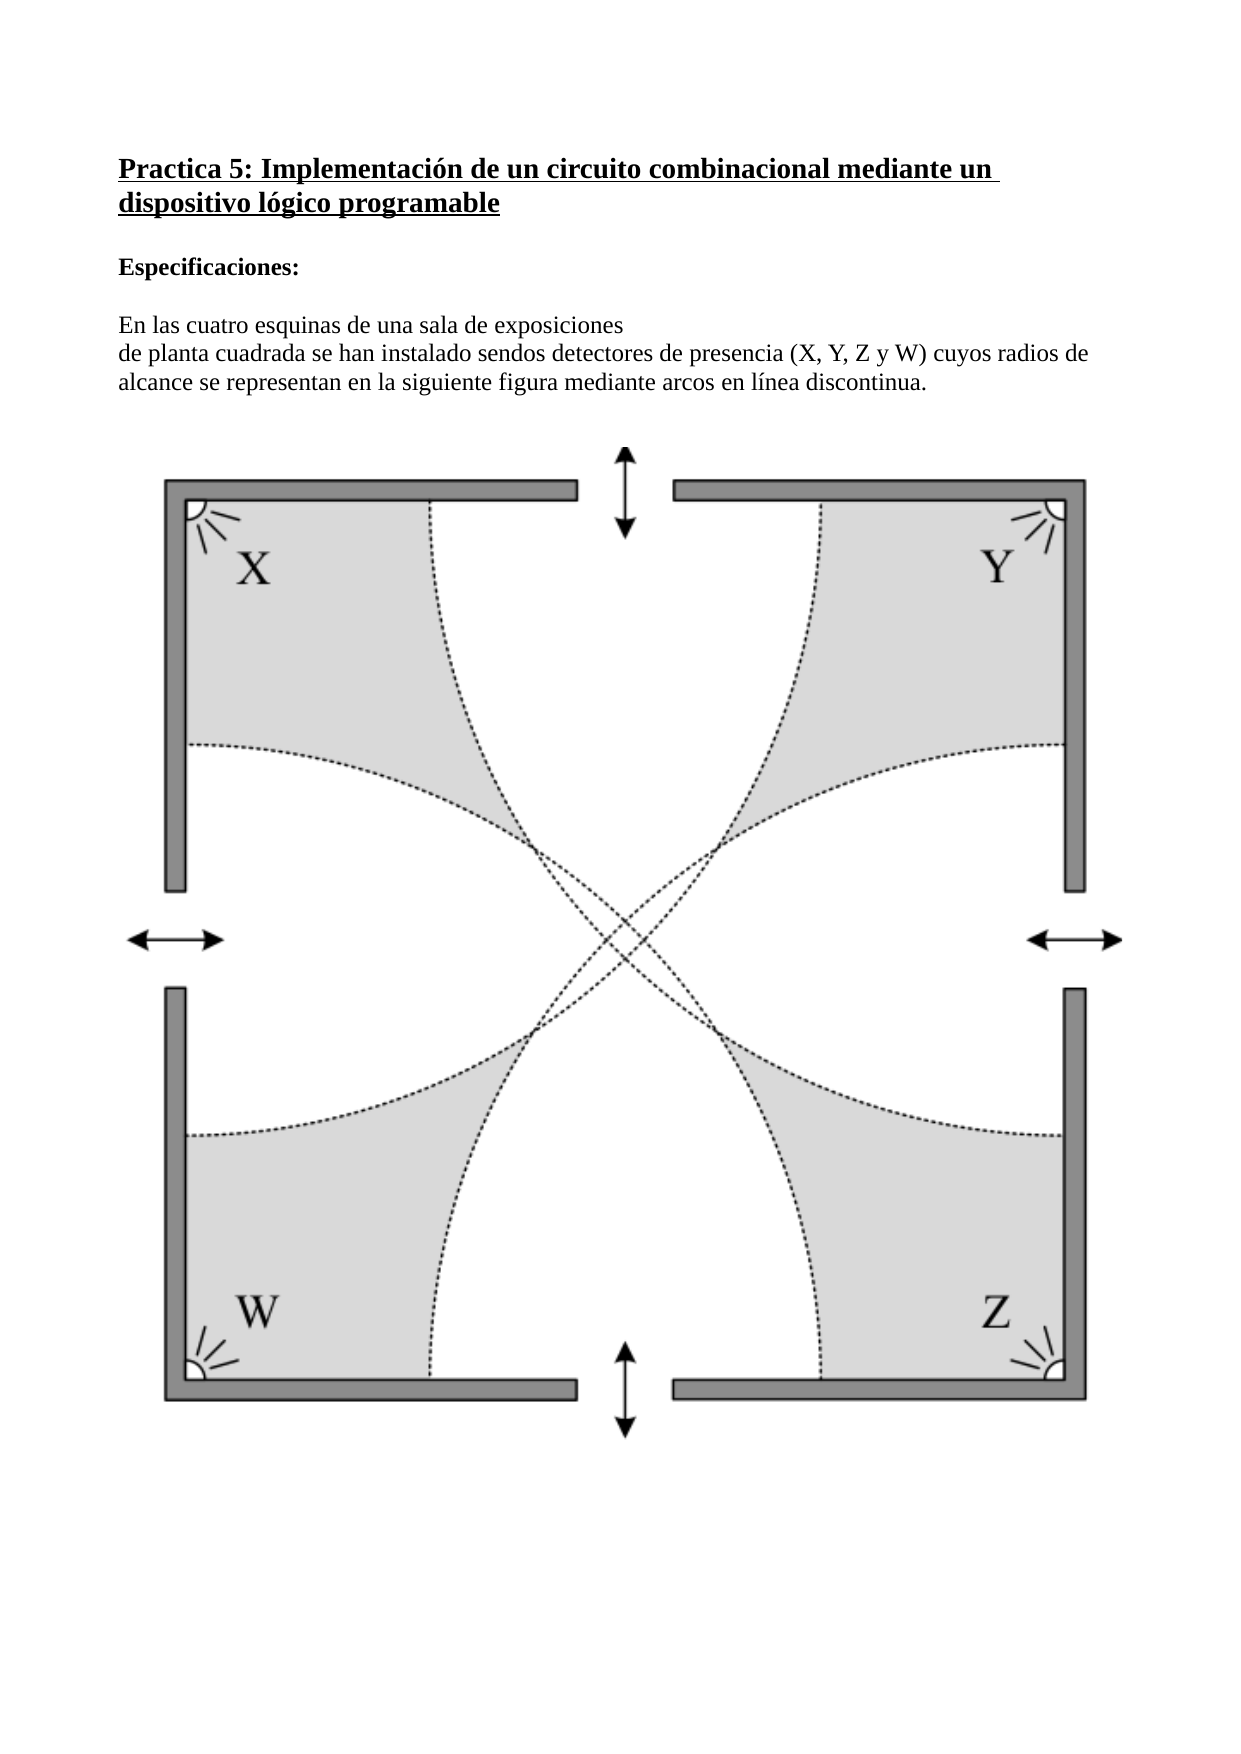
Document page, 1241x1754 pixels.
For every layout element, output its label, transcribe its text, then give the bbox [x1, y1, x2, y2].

text de planta cuadrada se han instalado sendos detectores de presencia (X, Y, Z y W) cuyos radios de alcance se representan en la siguiente figura mediante arcos en línea discontinua. [118, 338, 1122, 396]
text En las cuatro esquinas de una sala de exposiciones [118, 310, 1122, 338]
text Especificaciones: [118, 252, 1122, 281]
picture [118, 447, 1123, 1462]
text Practica 5: Implementación de un circuito combinacional mediante un dispositivo lógico programable [118, 152, 1122, 219]
